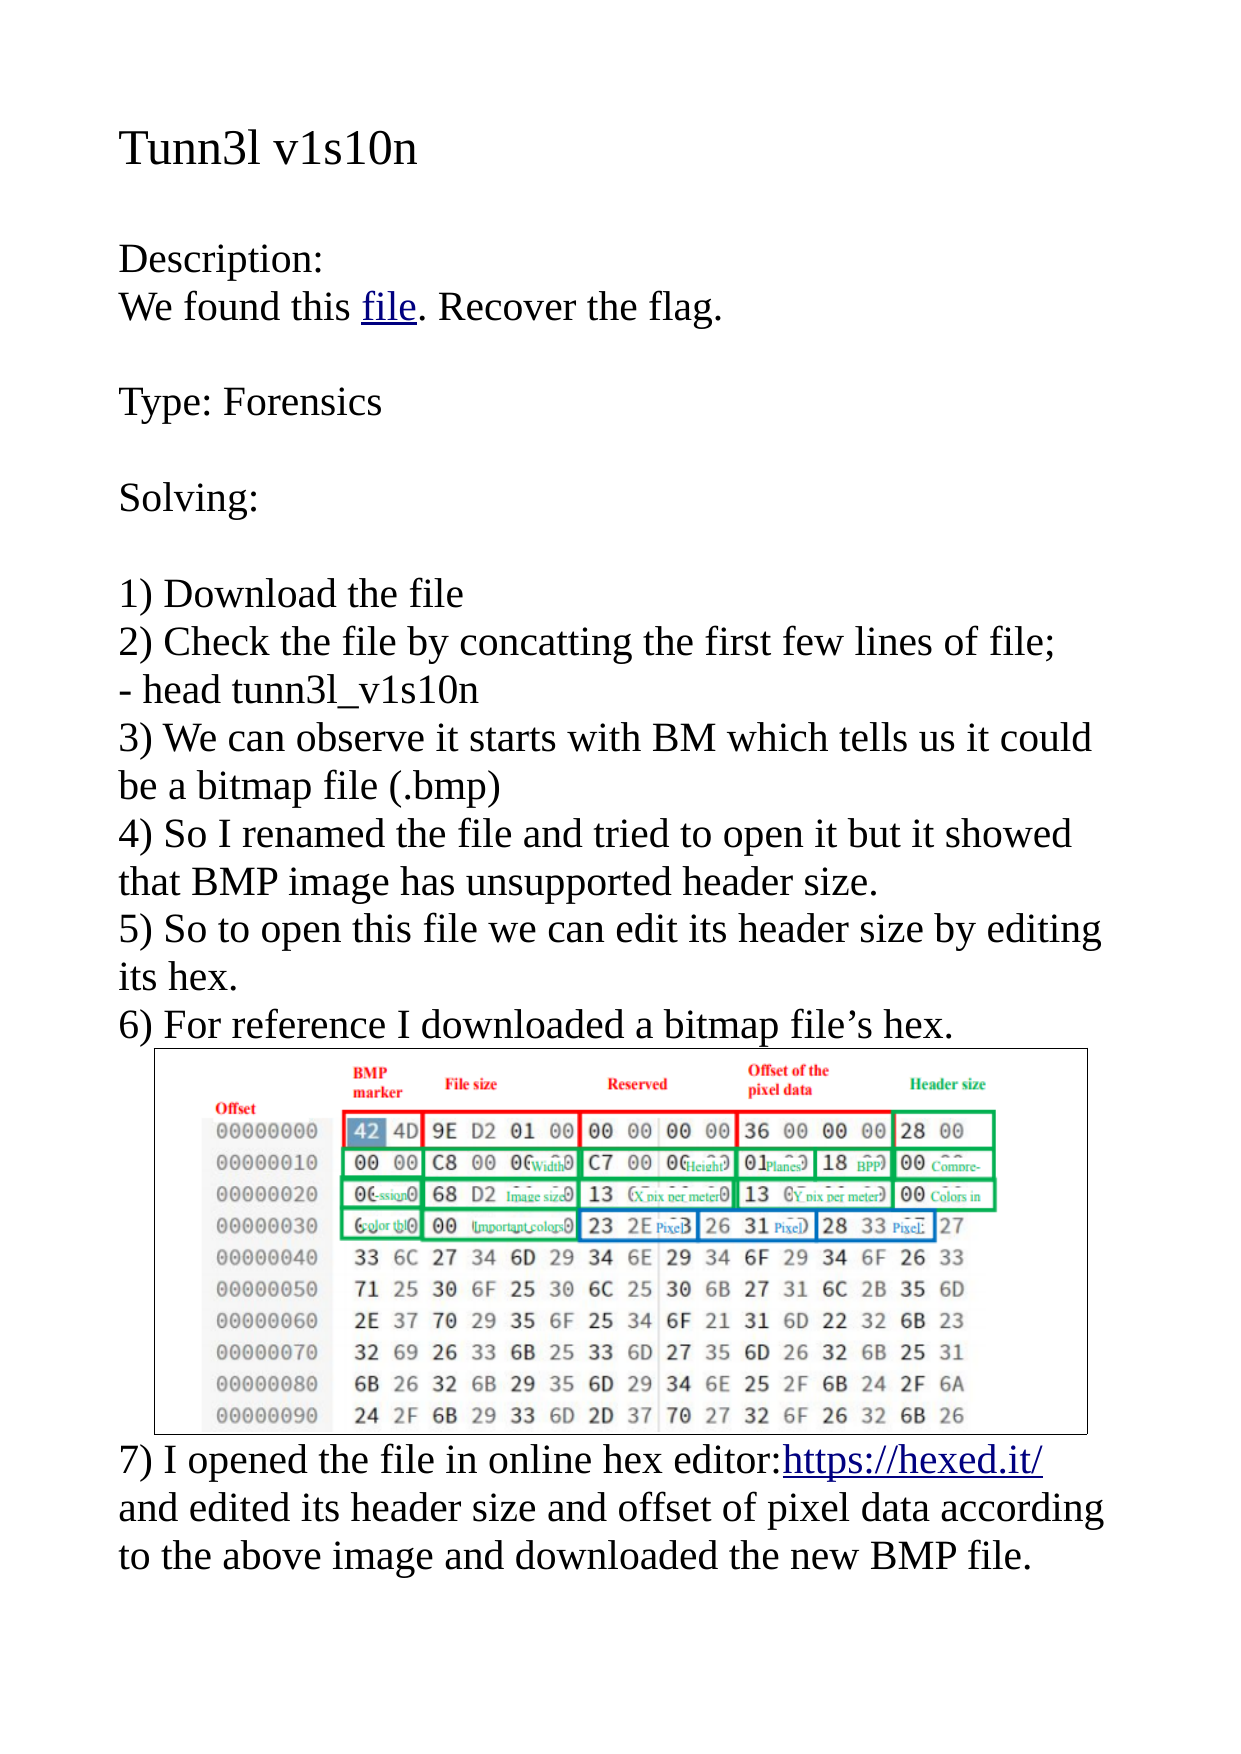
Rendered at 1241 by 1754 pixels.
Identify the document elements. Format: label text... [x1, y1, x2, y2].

text 7) I opened the file in online hex editor:https://hexed.it/ [118, 1048, 1122, 1482]
text 4) So I renamed the file and tried to open it but it showed that BMP image has unsupported header size. [118, 808, 1122, 904]
text Type: Forensics [118, 377, 1122, 425]
text Description: [118, 233, 1122, 281]
text Tunn3l v1s10n [118, 118, 1122, 176]
text 1) Download the file [118, 568, 1122, 616]
text - head tunn3l_v1s10n [118, 664, 1122, 712]
text 6) For reference I downloaded a bitmap file’s hex. [118, 1000, 1122, 1048]
text We found this file. Recover the flag. [118, 281, 1122, 329]
text 2) Check the file by concatting the first few lines of file; [118, 616, 1122, 664]
text and edited its header size and offset of pixel data according to the above image and downloaded the new BMP file. [118, 1482, 1122, 1578]
text 5) So to open this file we can edit its header size by editing its hex. [118, 904, 1122, 1000]
picture [156, 1050, 1084, 1432]
text Solving: [118, 473, 1122, 521]
text 3) We can observe it starts with BM which tells us it could be a bitmap file (.bmp) [118, 712, 1122, 808]
